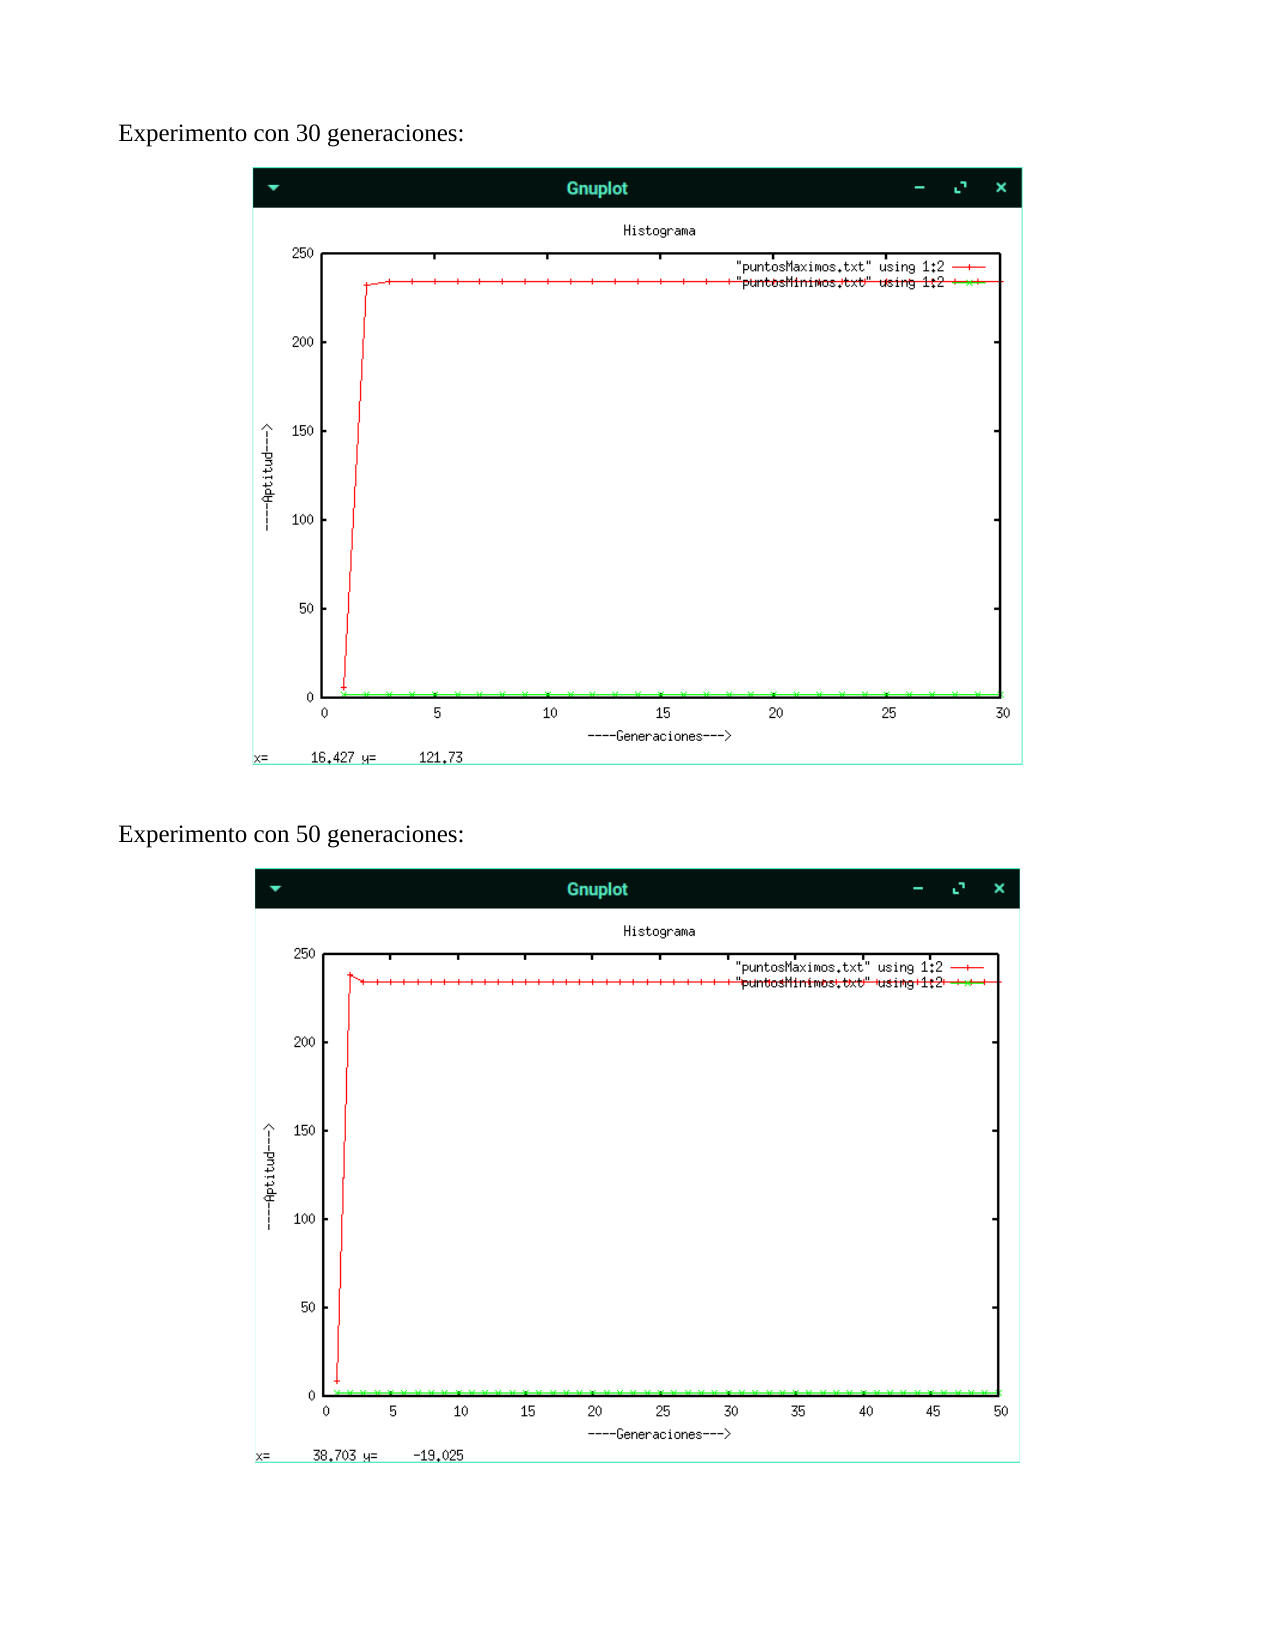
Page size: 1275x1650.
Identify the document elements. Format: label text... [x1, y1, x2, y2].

text Experimento con 30 generaciones: [118, 118, 1157, 147]
text Experimento con 50 generaciones: [118, 819, 1157, 848]
picture [255, 868, 1020, 1463]
picture [252, 167, 1023, 765]
